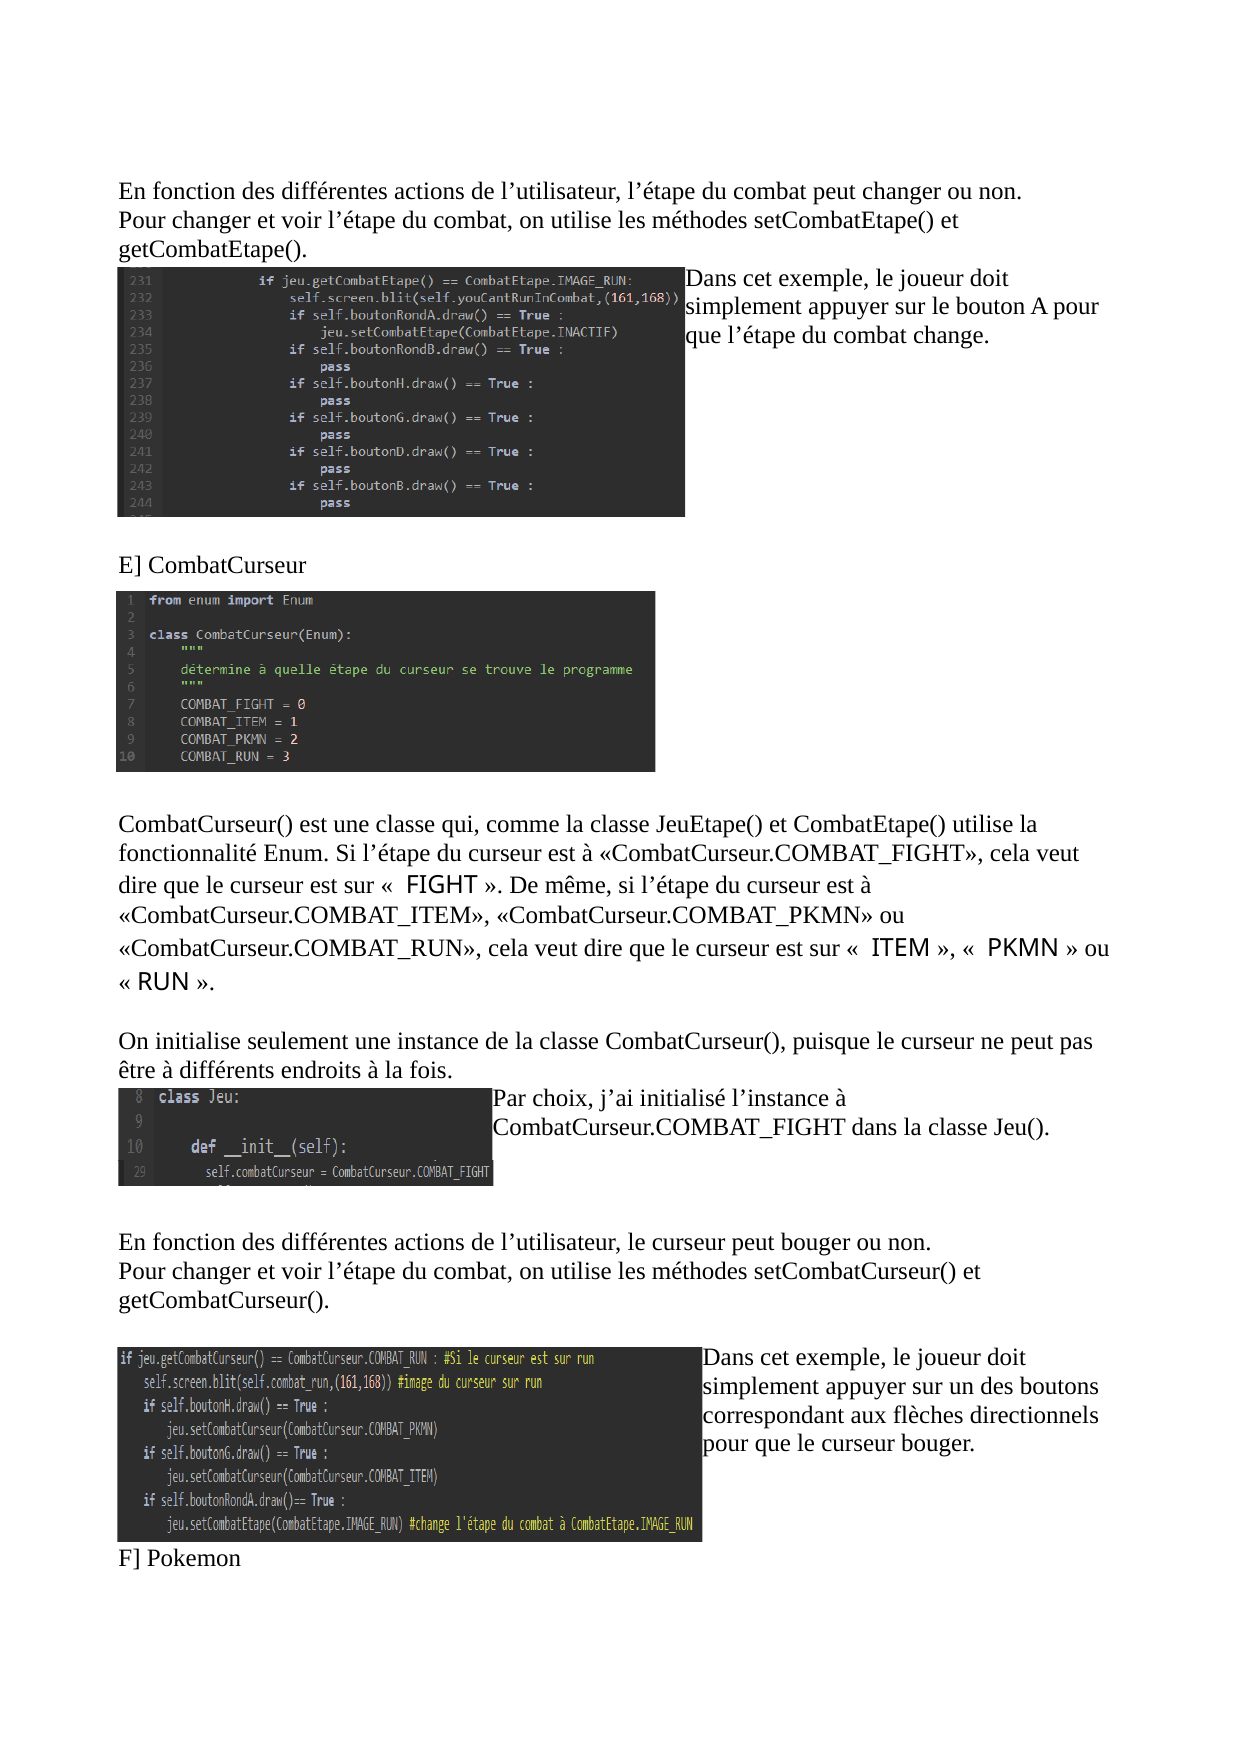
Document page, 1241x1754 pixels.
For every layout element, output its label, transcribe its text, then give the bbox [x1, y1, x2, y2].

text En fonction des différentes actions de l’utilisateur, le curseur peut bouger ou non. [118, 1227, 1122, 1256]
text Pour changer et voir l’étape du combat, on utilise les méthodes setCombatCurseur() et getCombatCurseur(). [118, 1256, 1122, 1313]
text E] CombatCurseur [118, 550, 1122, 579]
text CombatCurseur() est une classe qui, comme la classe JeuEtape() et CombatEtape() utilise la fonctionnalité Enum. Si l’étape du curseur est à «CombatCurseur.COMBAT_FIGHT», cela veut dire que le curseur est sur « FIGHT ». De même, si l’étape du curseur est à «CombatCurseur.COMBAT_ITEM», «CombatCurseur.COMBAT_PKMN» ou «CombatCurseur.COMBAT_RUN», cela veut dire que le curseur est sur « ITEM », « PKMN » ou « RUN ». [118, 809, 1122, 997]
text F] Pokemon [118, 1543, 1122, 1572]
picture [116, 591, 656, 772]
text Par choix, j’ai initialisé l’instance à CombatCurseur.COMBAT_FIGHT dans la classe Jeu(). [118, 1083, 1122, 1141]
text Dans cet exemple, le joueur doit simplement appuyer sur un des boutons correspondant aux flèches directionnels pour que le curseur bouger. [118, 1342, 1122, 1457]
text Dans cet exemple, le joueur doit simplement appuyer sur le bouton A pour que l’étape du combat change. [118, 263, 1122, 349]
text On initialise seulement une instance de la classe CombatCurseur(), puisque le curseur ne peut pas être à différents endroits à la fois. [118, 1026, 1122, 1083]
text En fonction des différentes actions de l’utilisateur, l’étape du combat peut changer ou non. [118, 176, 1122, 205]
text Pour changer et voir l’étape du combat, on utilise les méthodes setCombatEtape() et getCombatEtape(). [118, 205, 1122, 263]
picture [117, 1347, 703, 1542]
picture [118, 1088, 494, 1186]
picture [117, 267, 686, 517]
